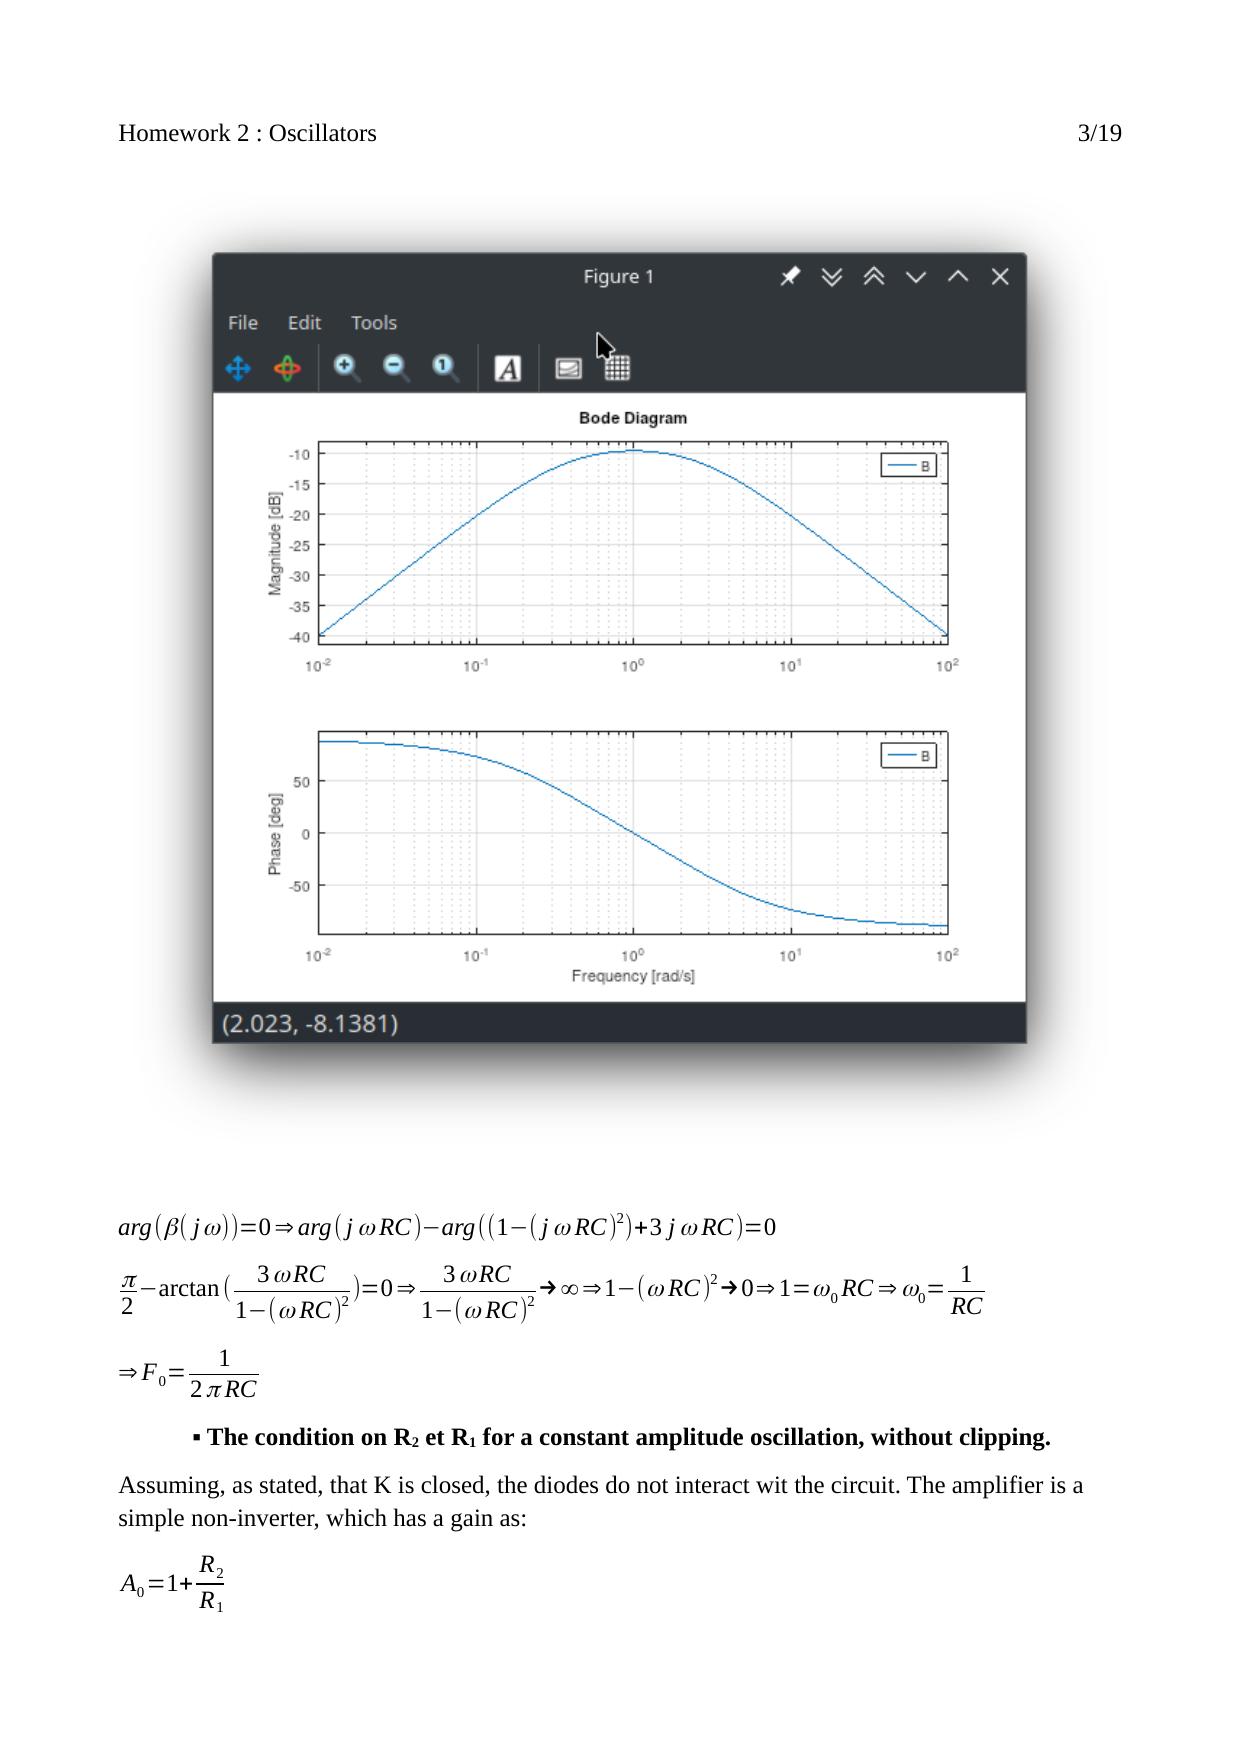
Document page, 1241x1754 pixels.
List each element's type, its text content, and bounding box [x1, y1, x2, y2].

text Assuming, as stated, that K is closed, the diodes do not interact wit the circuit. The amplifier is a simple non-inverter, which has a gain as: [118, 1470, 1122, 1531]
text ▪ The condition on R2 et R1 for a constant amplitude oscillation, without clipping. [118, 1422, 1122, 1451]
picture [118, 176, 1123, 1157]
